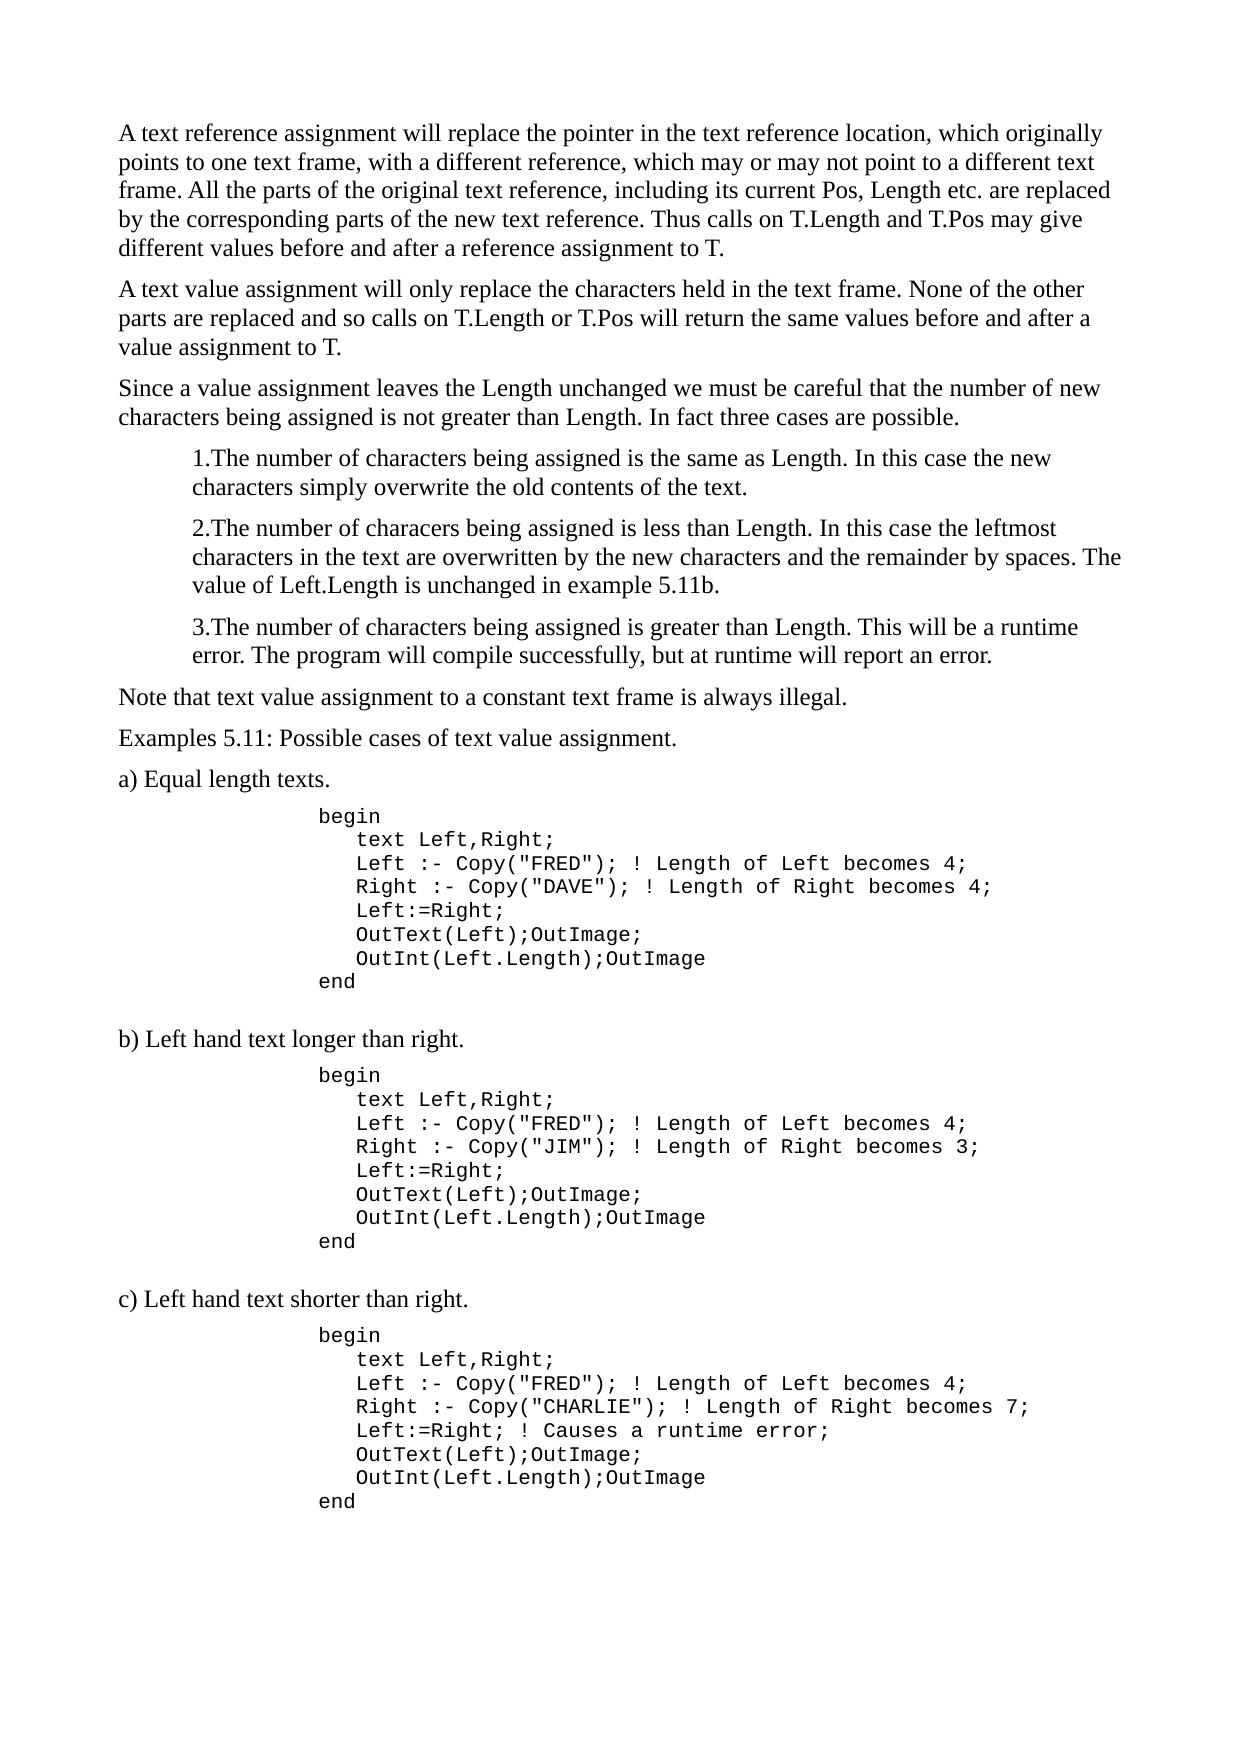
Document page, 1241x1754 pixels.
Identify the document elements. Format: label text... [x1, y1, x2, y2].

text begin [118, 1066, 1122, 1089]
text Right :- Copy("CHARLIE"); ! Length of Right becomes 7; [118, 1396, 1122, 1420]
text begin [118, 806, 1122, 829]
text A text value assignment will only replace the characters held in the text frame. None of the other parts are replaced and so calls on T.Length or T.Pos will return the same values before and after a value assignment to T. [118, 274, 1122, 361]
text Left :- Copy("FRED"); ! Length of Left becomes 4; [118, 853, 1122, 877]
text OutInt(Left.Length);OutImage [118, 947, 1122, 971]
text Right :- Copy("DAVE"); ! Length of Right becomes 4; [118, 877, 1122, 900]
text end [118, 1231, 1122, 1255]
text begin [118, 1325, 1122, 1349]
text OutText(Left);OutImage; [118, 924, 1122, 947]
text end [118, 1491, 1122, 1514]
text OutInt(Left.Length);OutImage [118, 1467, 1122, 1491]
list The number of characers being assigned is less than Length. In this case the leftmost characters in the text are overwritten by the new characters and the remainder by spaces. The value of Left.Length is unchanged in example 5.11b. [118, 513, 1122, 599]
text Left:=Right; ! Causes a runtime error; [118, 1420, 1122, 1444]
text A text reference assignment will replace the pointer in the text reference location, which originally points to one text frame, with a different reference, which may or may not point to a different text frame. All the parts of the original text reference, including its current Pos, Length etc. are replaced by the corresponding parts of the new text reference. Thus calls on T.Length and T.Pos may give different values before and after a reference assignment to T. [118, 118, 1122, 262]
list The number of characters being assigned is the same as Length. In this case the new characters simply overwrite the old contents of the text. [118, 443, 1122, 501]
text Left :- Copy("FRED"); ! Length of Left becomes 4; [118, 1373, 1122, 1396]
text OutText(Left);OutImage; [118, 1184, 1122, 1207]
text Examples 5.11: Possible cases of text value assignment. [118, 723, 1122, 752]
text text Left,Right; [118, 1349, 1122, 1373]
text Left:=Right; [118, 900, 1122, 924]
text end [118, 971, 1122, 995]
text OutText(Left);OutImage; [118, 1444, 1122, 1467]
text c) Left hand text shorter than right. [118, 1284, 1122, 1313]
text Note that text value assignment to a constant text frame is always illegal. [118, 682, 1122, 711]
list The number of characters being assigned is greater than Length. This will be a runtime error. The program will compile successfully, but at runtime will report an error. [118, 612, 1122, 669]
text text Left,Right; [118, 829, 1122, 853]
text Left :- Copy("FRED"); ! Length of Left becomes 4; [118, 1113, 1122, 1136]
text Since a value assignment leaves the Length unchanged we must be careful that the number of new characters being assigned is not greater than Length. In fact three cases are possible. [118, 373, 1122, 431]
text a) Equal length texts. [118, 764, 1122, 793]
text b) Left hand text longer than right. [118, 1024, 1122, 1053]
text OutInt(Left.Length);OutImage [118, 1207, 1122, 1231]
text Right :- Copy("JIM"); ! Length of Right becomes 3; [118, 1136, 1122, 1160]
text Left:=Right; [118, 1160, 1122, 1184]
text text Left,Right; [118, 1089, 1122, 1113]
